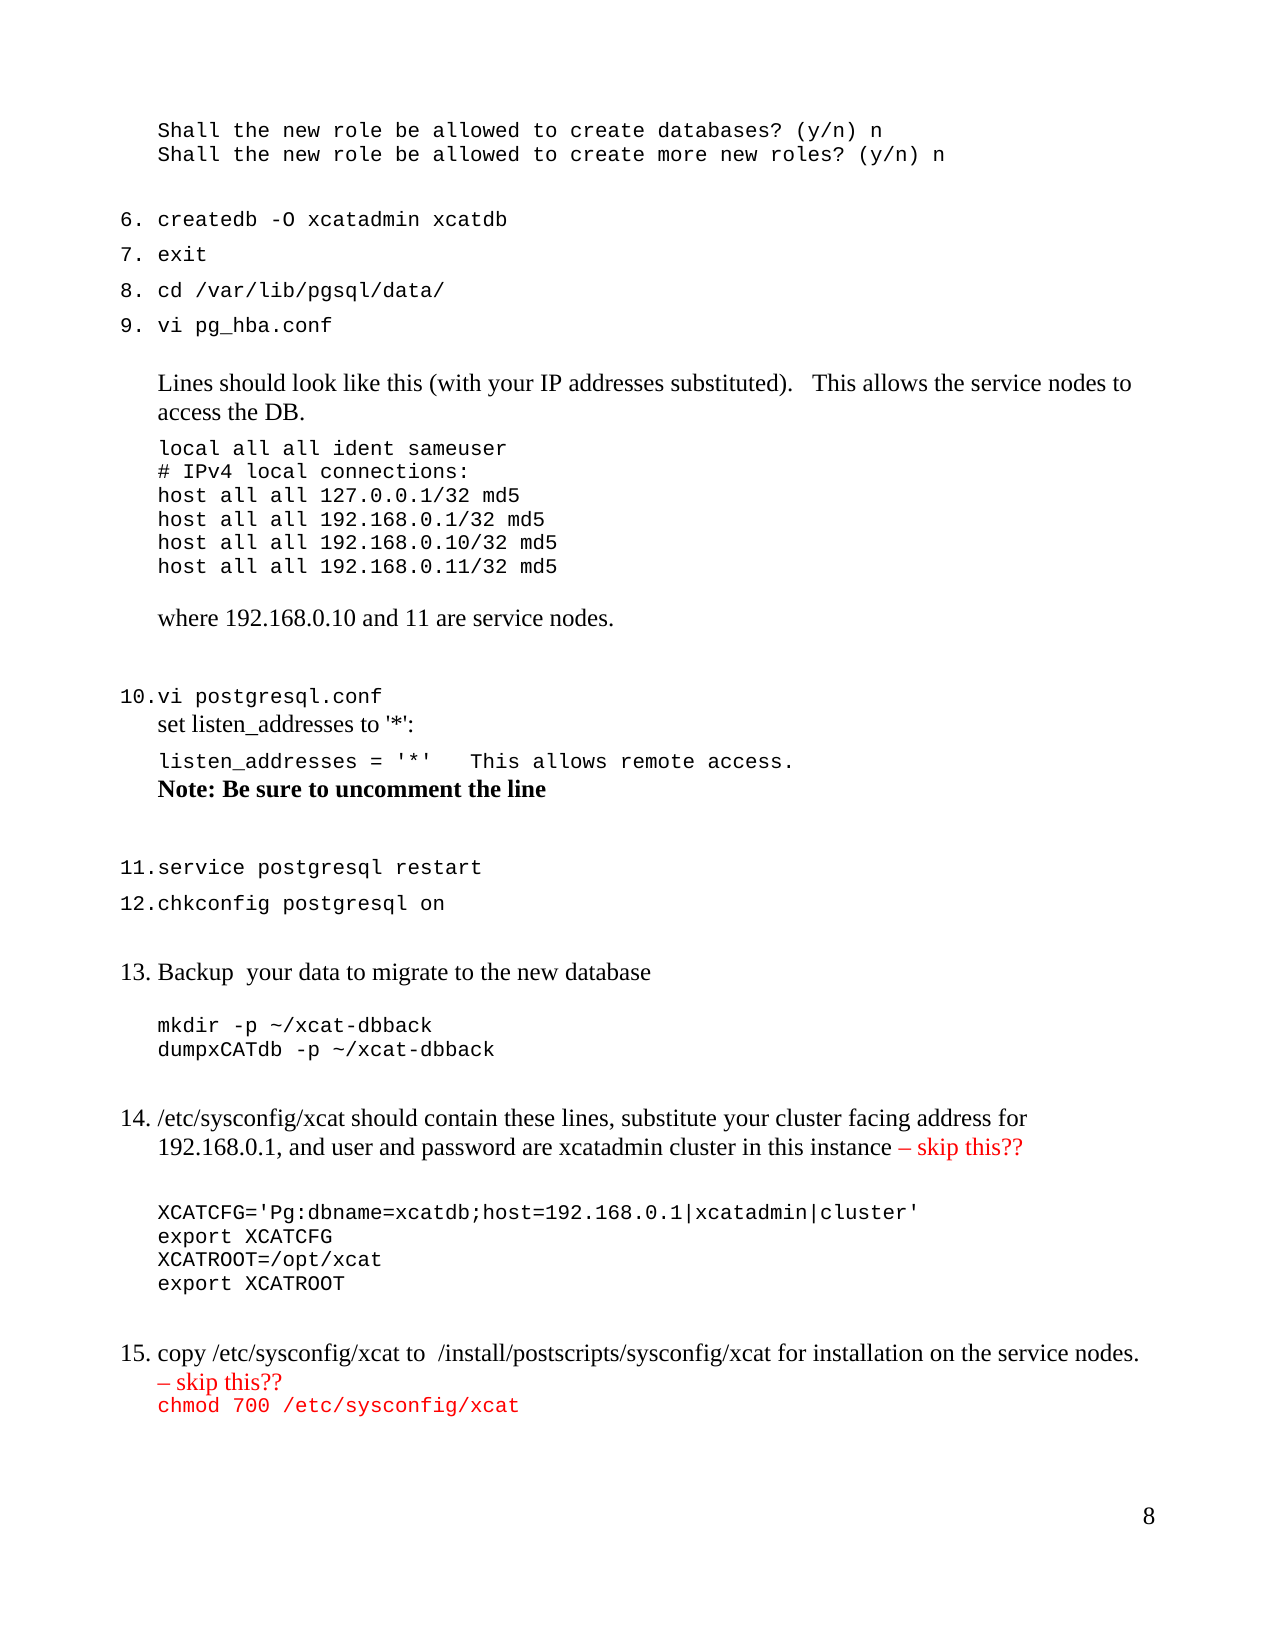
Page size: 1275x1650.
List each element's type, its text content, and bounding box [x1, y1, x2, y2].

text host all all 192.168.0.10/32 md5 [157, 532, 1155, 556]
list copy /etc/sysconfig/xcat to /install/postscripts/sysconfig/xcat for installation on the service nodes. – skip this?? [120, 1338, 1155, 1396]
text host all all 192.168.0.1/32 md5 [157, 509, 1155, 532]
text chmod 700 /etc/sysconfig/xcat [157, 1396, 1155, 1419]
text export XCATROOT [157, 1273, 1155, 1297]
text Lines should look like this (with your IP addresses substituted). This allows the service nodes to access the DB. [157, 339, 1155, 425]
text dumpxCATdb -p ~/xcat-dbback [157, 1038, 1155, 1062]
list Backup your data to migrate to the new database [120, 957, 1155, 1015]
list service postgresql restart [120, 857, 1155, 881]
list exit [120, 244, 1155, 268]
list vi postgresql.conf [120, 686, 1155, 709]
text mkdir -p ~/xcat-dbback [157, 1015, 1155, 1038]
text where 192.168.0.10 and 11 are service nodes. [157, 603, 1155, 632]
text host all all 192.168.0.11/32 md5 [157, 556, 1155, 580]
text # IPv4 local connections: [157, 461, 1155, 485]
text listen_addresses = '*' This allows remote access. [157, 751, 1155, 774]
text export XCATCFG [157, 1226, 1155, 1249]
text host all all 127.0.0.1/32 md5 [157, 485, 1155, 509]
text XCATROOT=/opt/xcat [157, 1249, 1155, 1273]
list createdb -O xcatadmin xcatdb [120, 208, 1155, 232]
text set listen_addresses to '*': [157, 709, 1155, 738]
list Shall the new role be allowed to create databases? (y/n) n Shall the new role be allowed to create more new roles? (y/n) n [120, 120, 1155, 167]
list chkconfig postgresql on [120, 892, 1155, 916]
list /etc/sysconfig/xcat should contain these lines, substitute your cluster facing address for 192.168.0.1, and user and password are xcatadmin cluster in this instance – skip this?? [120, 1103, 1155, 1161]
list cd /var/lib/pgsql/data/ [120, 280, 1155, 303]
text XCATCFG='Pg:dbname=xcatdb;host=192.168.0.1|xcatadmin|cluster' [157, 1202, 1155, 1226]
list vi pg_hba.conf [120, 315, 1155, 339]
text local all all ident sameuser [157, 438, 1155, 461]
text Note: Be sure to uncomment the line [157, 774, 1155, 803]
